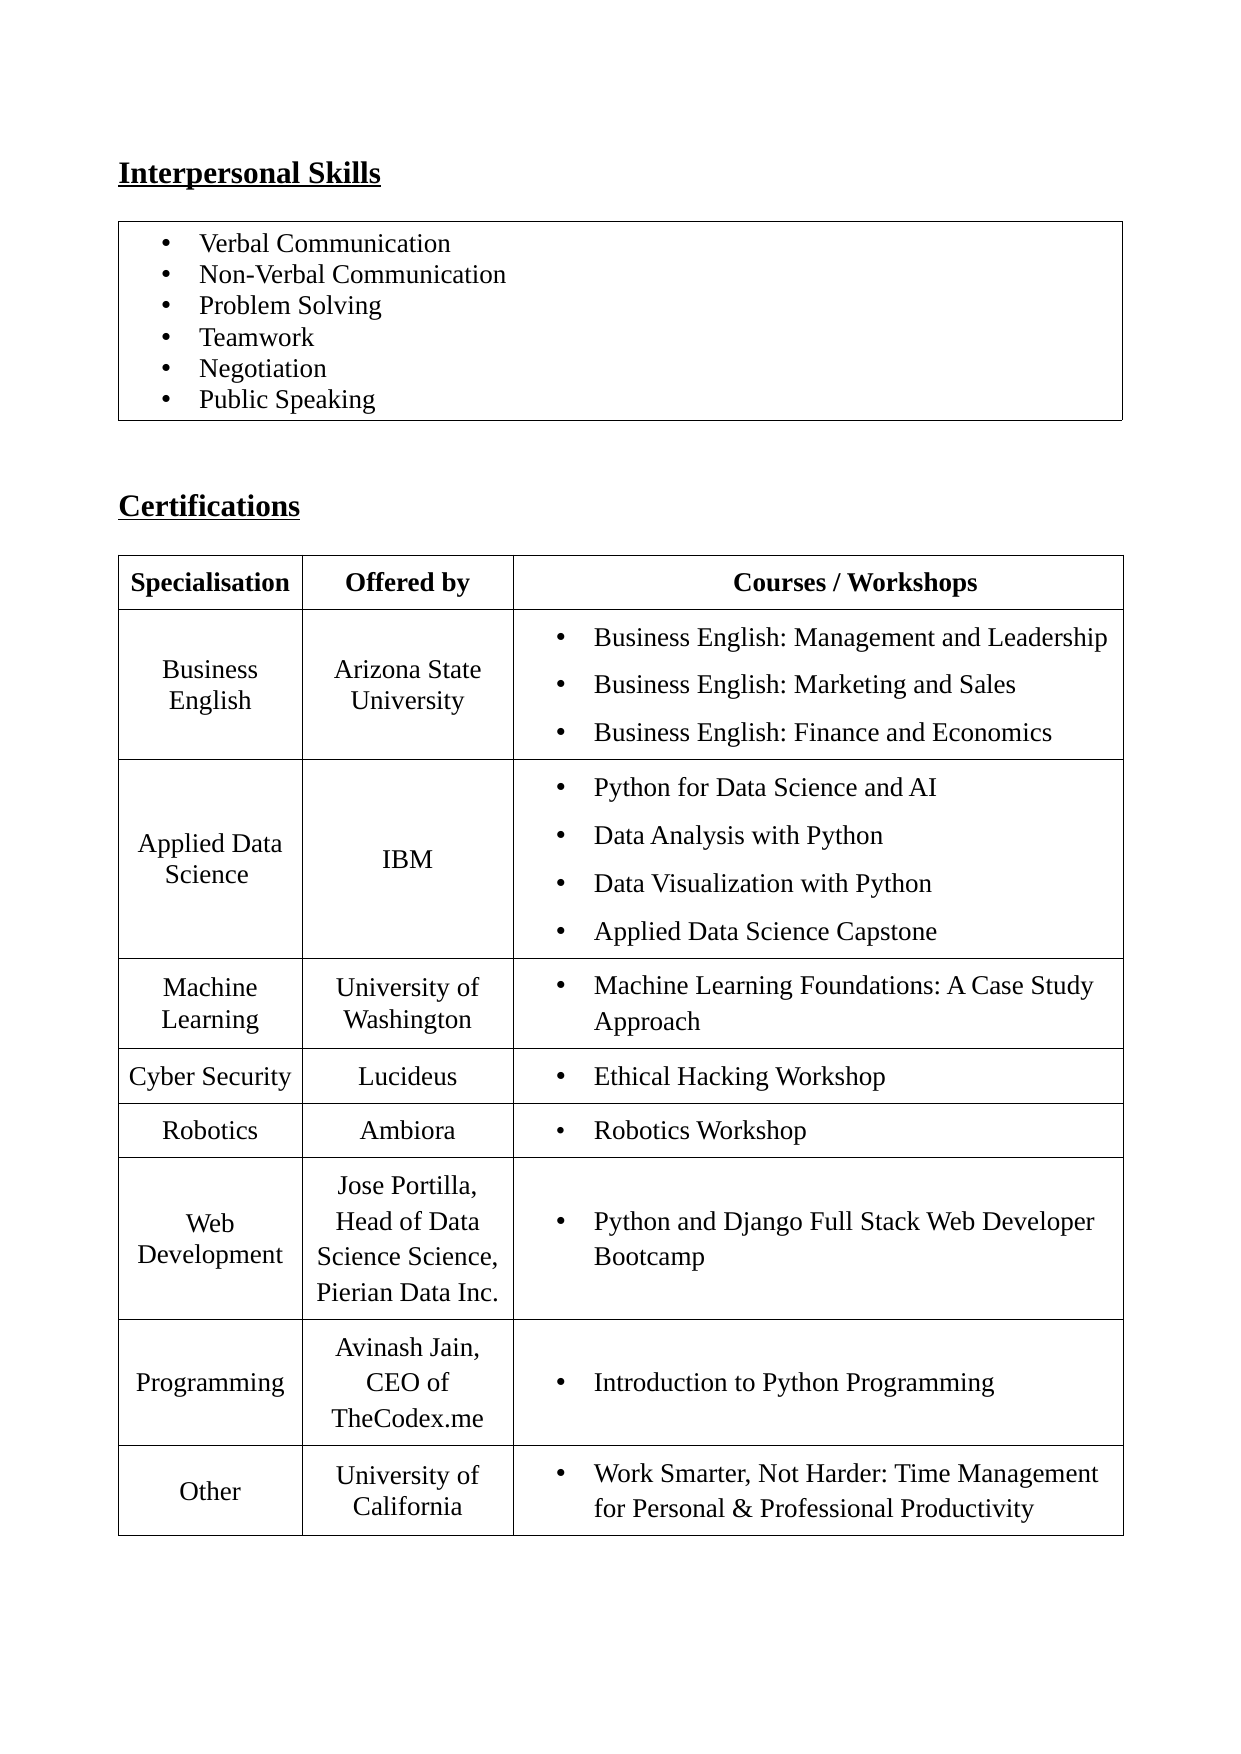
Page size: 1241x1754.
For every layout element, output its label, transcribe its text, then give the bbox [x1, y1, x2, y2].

table_cell Lucideus [303, 1049, 513, 1103]
table_cell University of California [303, 1446, 513, 1535]
table_header Verbal Communication Non-Verbal Communication Problem Solving Teamwork Negotiation Public Speaking [119, 222, 1122, 420]
text Interpersonal Skills [118, 154, 1122, 190]
table_cell Cyber Security [119, 1049, 302, 1103]
table_cell Business English [119, 610, 302, 759]
table_cell Ambiora [303, 1104, 513, 1157]
table_cell Business English: Management and Leadership Business English: Marketing and Sales Business English: Finance and Economics [514, 610, 1123, 759]
table_cell Machine Learning [119, 959, 302, 1048]
table_cell Python and Django Full Stack Web Developer Bootcamp [514, 1158, 1123, 1319]
table_cell Robotics Workshop [514, 1104, 1123, 1157]
table_cell Machine Learning Foundations: A Case Study Approach [514, 959, 1123, 1048]
table_header Courses / Workshops [514, 556, 1123, 609]
table_cell Applied Data Science [119, 760, 302, 957]
table_header Specialisation [119, 556, 302, 609]
table_cell Jose Portilla, Head of Data Science Science, Pierian Data Inc. [303, 1158, 513, 1319]
table_cell Other [119, 1446, 302, 1535]
table_cell Robotics [119, 1104, 302, 1157]
table_cell Introduction to Python Programming [514, 1320, 1123, 1445]
table_cell Python for Data Science and AI Data Analysis with Python Data Visualization with Python Applied Data Science Capstone [514, 760, 1123, 957]
table_cell Arizona State University [303, 610, 513, 759]
table_cell Programming [119, 1320, 302, 1445]
table_cell Ethical Hacking Workshop [514, 1049, 1123, 1103]
table_cell Work Smarter, Not Harder: Time Management for Personal & Professional Productivity [514, 1446, 1123, 1535]
table_header Offered by [303, 556, 513, 609]
text Certifications [118, 487, 1122, 523]
table_cell Avinash Jain, CEO of TheCodex.me [303, 1320, 513, 1445]
table_cell IBM [303, 760, 513, 957]
table_cell Web Development [119, 1158, 302, 1319]
table_cell University of Washington [303, 959, 513, 1048]
